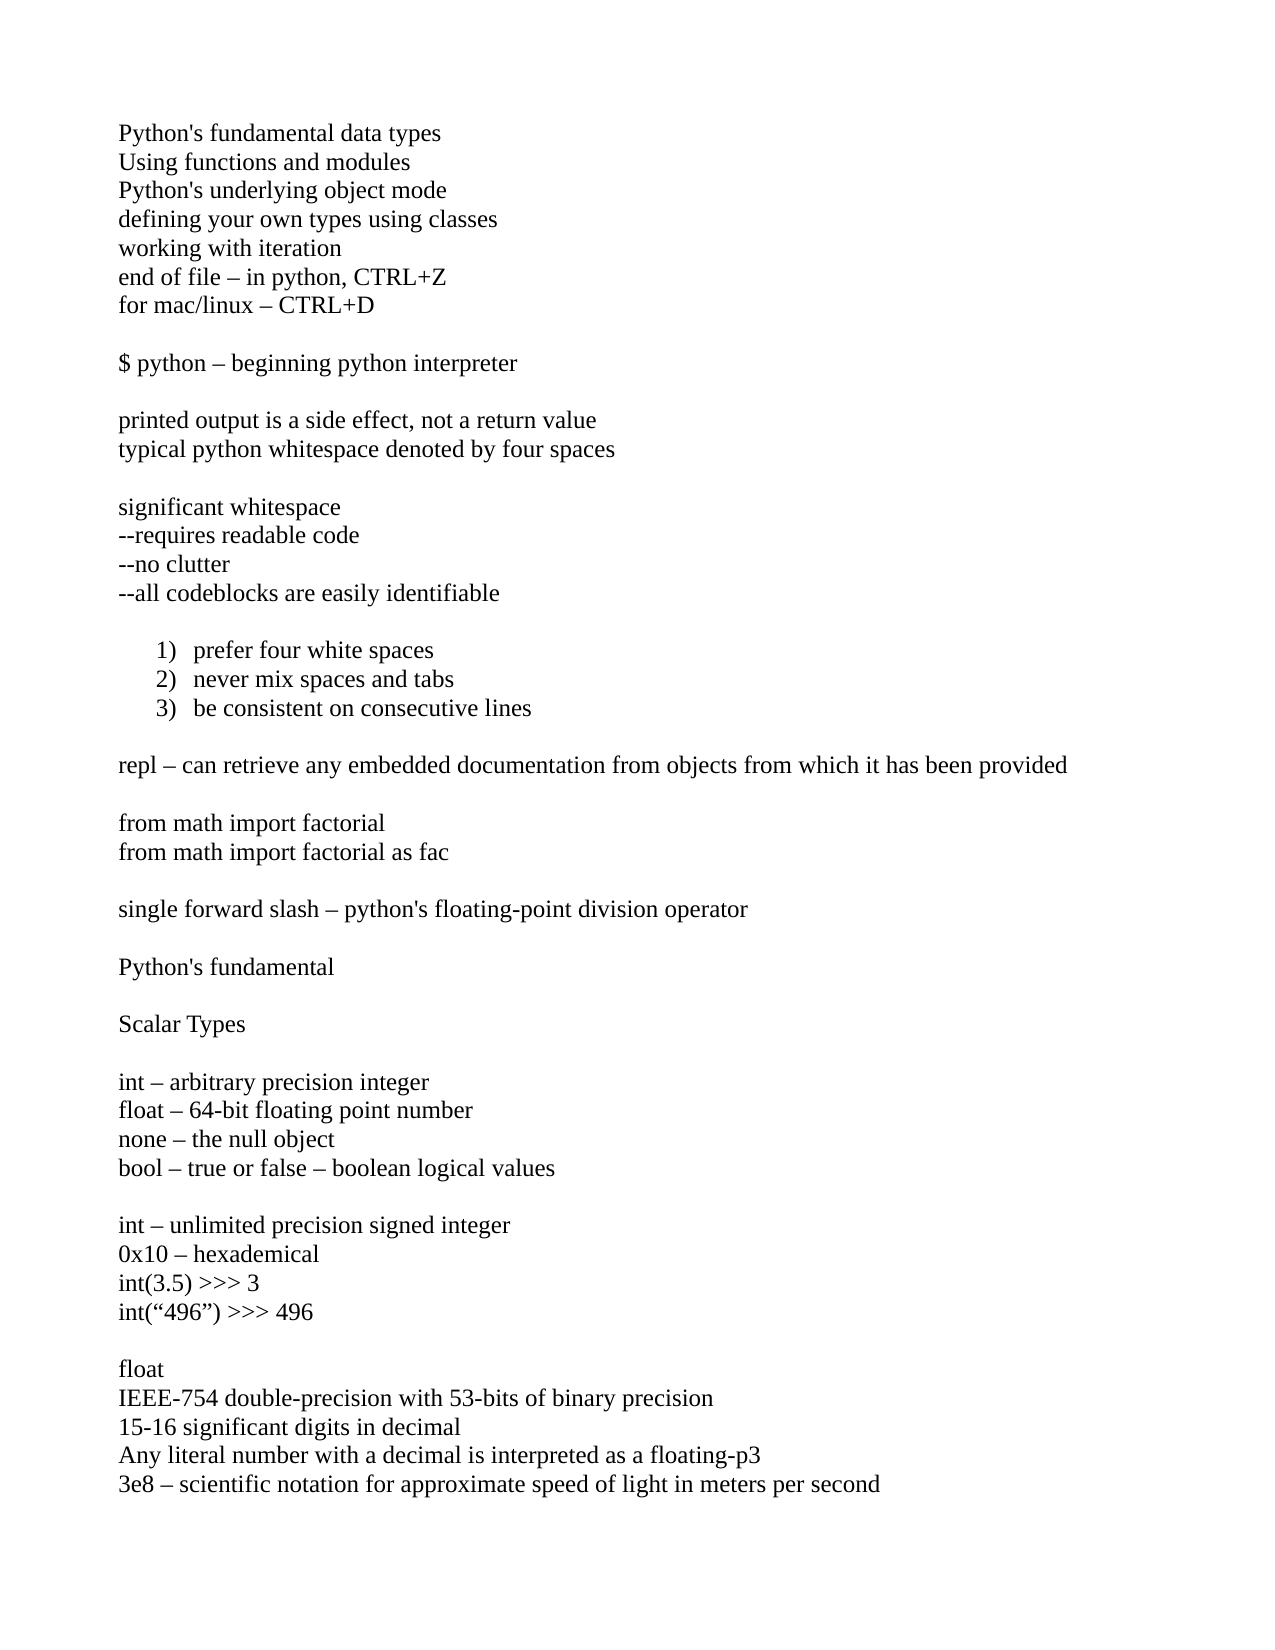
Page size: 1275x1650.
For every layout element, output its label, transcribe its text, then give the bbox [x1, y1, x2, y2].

text int(3.5) >>> 3 int(“496”) >>> 496 [118, 1268, 1157, 1326]
text 3e8 – scientific notation for approximate speed of light in meters per second [118, 1469, 1157, 1498]
text working with iteration [118, 233, 1157, 262]
text 15-16 significant digits in decimal [118, 1412, 1157, 1441]
text end of file – in python, CTRL+Z [118, 262, 1157, 291]
text for mac/linux – CTRL+D [118, 291, 1157, 319]
text Python's fundamental data types [118, 118, 1157, 147]
text from math import factorial as fac [118, 837, 1157, 866]
text $ python – beginning python interpreter [118, 348, 1157, 377]
text 0x10 – hexademical [118, 1239, 1157, 1268]
text IEEE-754 double-precision with 53-bits of binary precision [118, 1383, 1157, 1412]
text Any literal number with a decimal is interpreted as a floating-p3 [118, 1441, 1157, 1469]
text int – unlimited precision signed integer [118, 1211, 1157, 1239]
text defining your own types using classes [118, 204, 1157, 233]
text Using functions and modules [118, 147, 1157, 176]
text from math import factorial [118, 808, 1157, 837]
text repl – can retrieve any embedded documentation from objects from which it has been provided [118, 751, 1157, 779]
text Python's underlying object mode [118, 176, 1157, 204]
text single forward slash – python's floating-point division operator [118, 894, 1157, 923]
text typical python whitespace denoted by four spaces [118, 434, 1157, 463]
list never mix spaces and tabs [156, 664, 1157, 693]
text printed output is a side effect, not a return value [118, 406, 1157, 434]
text Python's fundamental [118, 952, 1157, 981]
text none – the null object [118, 1124, 1157, 1153]
text --requires readable code [118, 521, 1157, 549]
text float – 64-bit floating point number [118, 1096, 1157, 1124]
list prefer four white spaces [156, 636, 1157, 664]
list be consistent on consecutive lines [156, 693, 1157, 722]
text --all codeblocks are easily identifiable [118, 578, 1157, 607]
text Scalar Types [118, 1009, 1157, 1038]
text int – arbitrary precision integer [118, 1067, 1157, 1096]
text --no clutter [118, 549, 1157, 578]
text bool – true or false – boolean logical values [118, 1153, 1157, 1182]
text significant whitespace [118, 492, 1157, 521]
text float [118, 1354, 1157, 1383]
